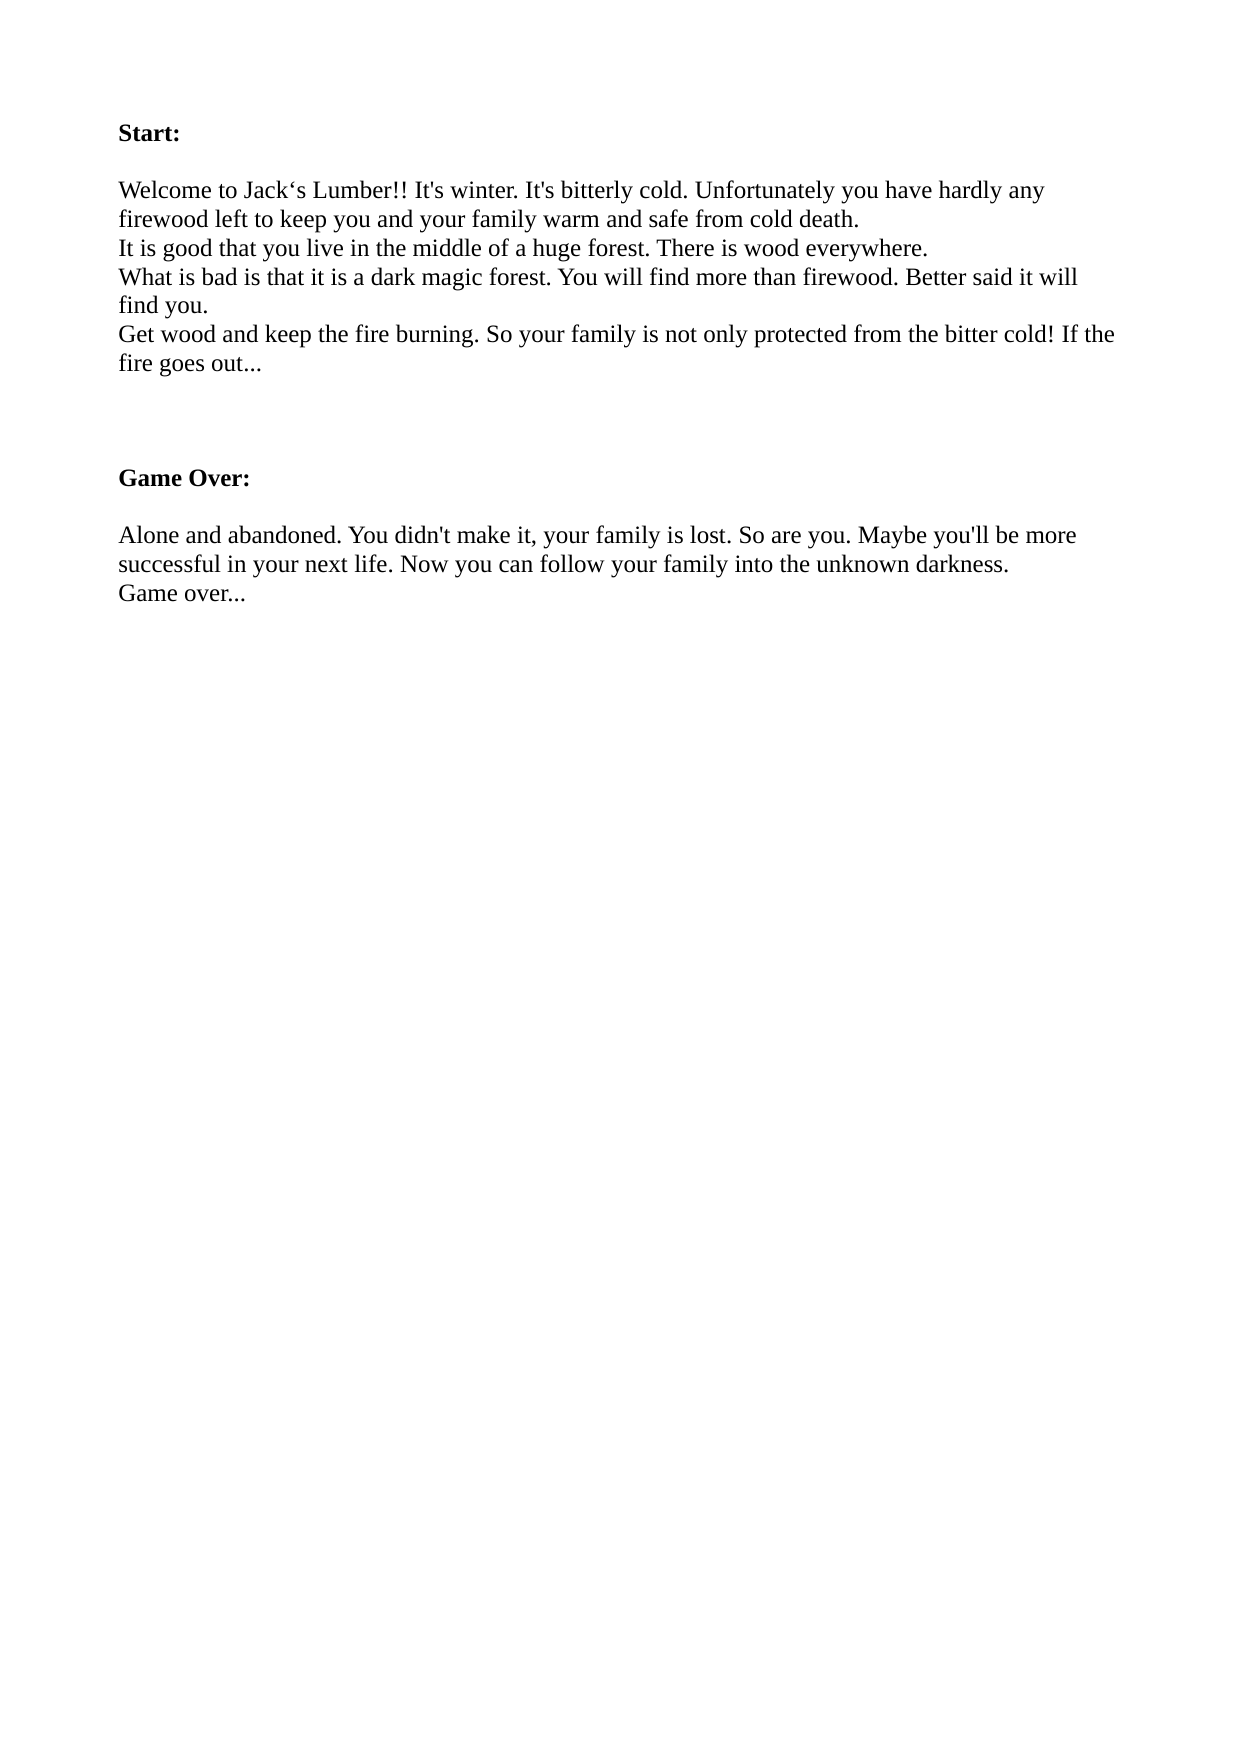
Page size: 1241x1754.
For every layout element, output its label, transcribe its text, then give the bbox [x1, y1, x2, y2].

text Game Over: [118, 463, 1122, 492]
text Get wood and keep the fire burning. So your family is not only protected from the bitter cold! If the fire goes out... [118, 319, 1122, 377]
text Game over... [118, 578, 1122, 607]
text Start: [118, 118, 1122, 147]
text It is good that you live in the middle of a huge forest. There is wood everywhere. [118, 233, 1122, 262]
text Welcome to Jack‘s Lumber!! It's winter. It's bitterly cold. Unfortunately you have hardly any firewood left to keep you and your family warm and safe from cold death. [118, 176, 1122, 233]
text What is bad is that it is a dark magic forest. You will find more than firewood. Better said it will find you. [118, 262, 1122, 319]
text Alone and abandoned. You didn't make it, your family is lost. So are you. Maybe you'll be more successful in your next life. Now you can follow your family into the unknown darkness. [118, 521, 1122, 578]
